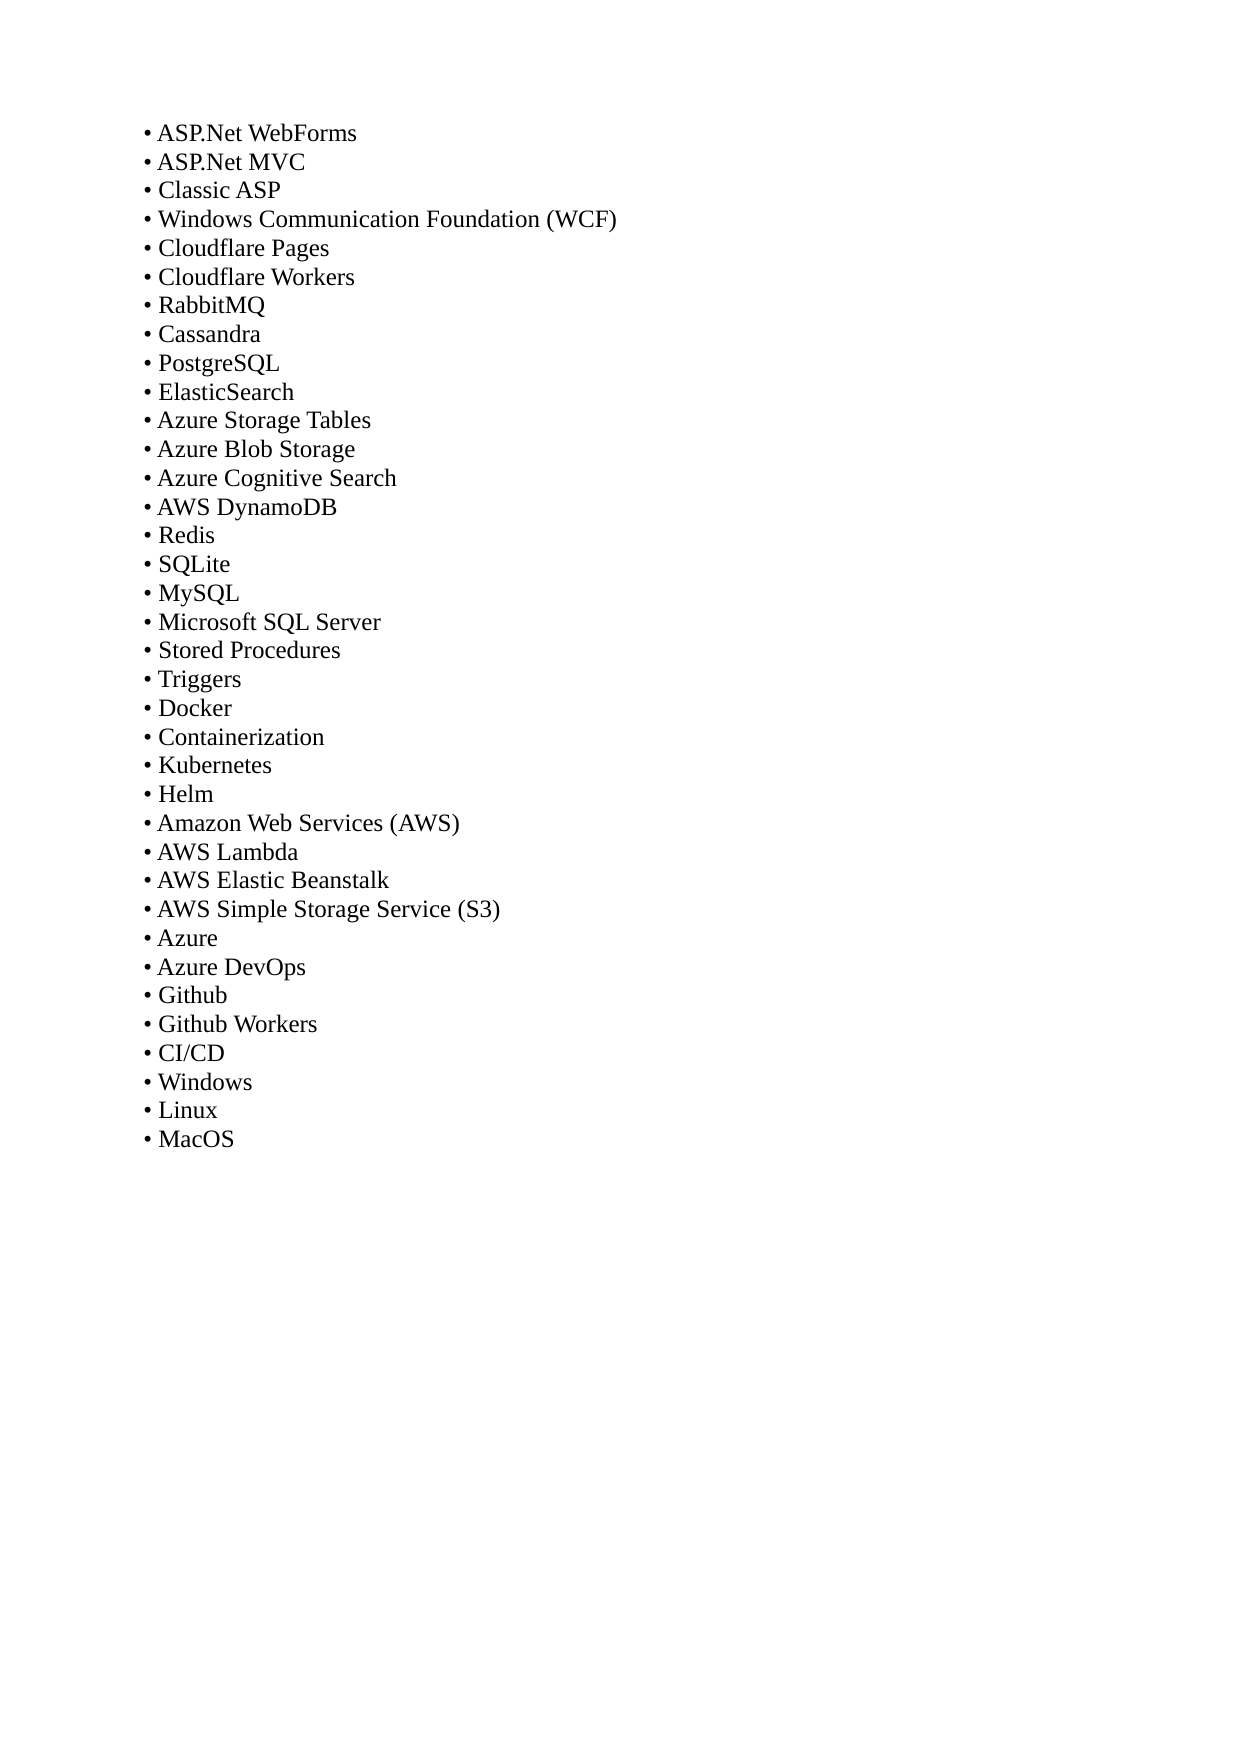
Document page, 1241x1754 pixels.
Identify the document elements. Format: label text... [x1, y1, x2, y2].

text • Triggers [118, 664, 1122, 693]
text • AWS Elastic Beanstalk [118, 866, 1122, 894]
text • SQLite [118, 549, 1122, 578]
text • AWS DynamoDB [118, 492, 1122, 521]
text • Microsoft SQL Server [118, 607, 1122, 636]
text • Azure DevOps [118, 952, 1122, 981]
text • PostgreSQL [118, 348, 1122, 377]
text • ElasticSearch [118, 377, 1122, 406]
text • AWS Lambda [118, 837, 1122, 866]
text • ASP.Net WebForms [118, 118, 1122, 147]
text • AWS Simple Storage Service (S3) [118, 894, 1122, 923]
text • RabbitMQ [118, 291, 1122, 319]
text • Linux [118, 1096, 1122, 1124]
text • Classic ASP [118, 176, 1122, 204]
text • MacOS [118, 1124, 1122, 1153]
text • ASP.Net MVC [118, 147, 1122, 176]
text • MySQL [118, 578, 1122, 607]
text • Containerization [118, 722, 1122, 751]
text • Amazon Web Services (AWS) [118, 808, 1122, 837]
text • Stored Procedures [118, 636, 1122, 664]
text • Azure Blob Storage [118, 434, 1122, 463]
text • Kubernetes [118, 751, 1122, 779]
text • CI/CD [118, 1038, 1122, 1067]
text • Azure Storage Tables [118, 406, 1122, 434]
text • Helm [118, 779, 1122, 808]
text • Windows [118, 1067, 1122, 1096]
text • Cassandra [118, 319, 1122, 348]
text • Cloudflare Workers [118, 262, 1122, 291]
text • Redis [118, 521, 1122, 549]
text • Cloudflare Pages [118, 233, 1122, 262]
text • Azure [118, 923, 1122, 952]
text • Azure Cognitive Search [118, 463, 1122, 492]
text • Docker [118, 693, 1122, 722]
text • Github Workers [118, 1009, 1122, 1038]
text • Github [118, 981, 1122, 1009]
text • Windows Communication Foundation (WCF) [118, 204, 1122, 233]
